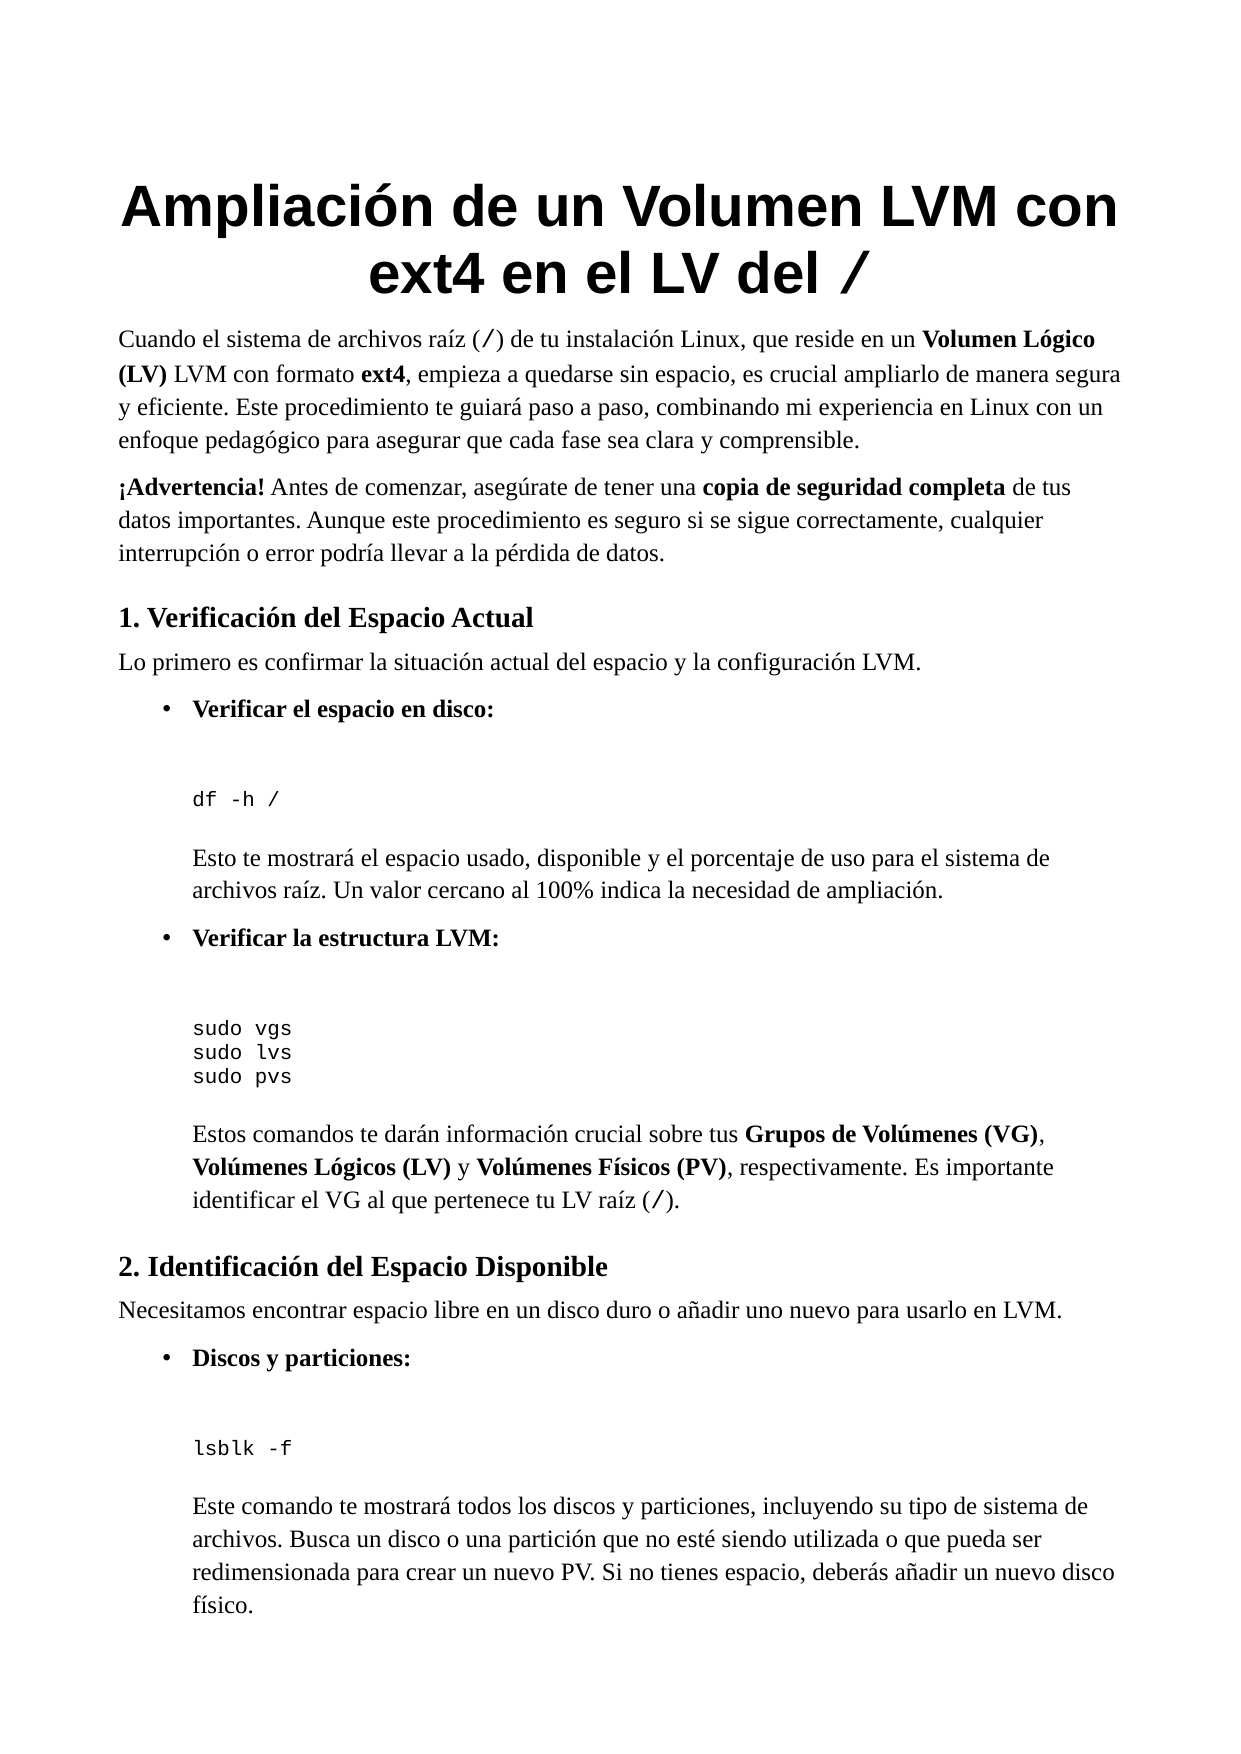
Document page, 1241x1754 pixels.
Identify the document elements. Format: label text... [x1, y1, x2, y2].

list sudo vgs [162, 1018, 1122, 1042]
title Ampliación de un Volumen LVM con ext4 en el LV del / [118, 172, 1122, 311]
list Verificar el espacio en disco: [162, 694, 1122, 723]
text Necesitamos encontrar espacio libre en un disco duro o añadir uno nuevo para usarlo en LVM. [118, 1296, 1122, 1324]
text ¡Advertencia! Antes de comenzar, asegúrate de tener una copia de seguridad completa de tus datos importantes. Aunque este procedimiento es seguro si se sigue correctamente, cualquier interrupción o error podría llevar a la pérdida de datos. [118, 472, 1122, 567]
list Verificar la estructura LVM: [162, 923, 1122, 952]
list lsblk -f [162, 1438, 1122, 1462]
list df -h / [162, 789, 1122, 813]
list Esto te mostrará el espacio usado, disponible y el porcentaje de uso para el sistema de archivos raíz. Un valor cercano al 100% indica la necesidad de ampliación. [162, 843, 1122, 904]
list Este comando te mostrará todos los discos y particiones, incluyendo su tipo de sistema de archivos. Busca un disco o una partición que no esté siendo utilizada o que pueda ser redimensionada para crear un nuevo PV. Si no tienes espacio, deberás añadir un nuevo disco físico. [162, 1491, 1122, 1619]
list sudo lvs [162, 1042, 1122, 1066]
list Discos y particiones: [162, 1343, 1122, 1372]
subtitle 1. Verificación del Espacio Actual [118, 601, 1122, 634]
list Estos comandos te darán información crucial sobre tus Grupos de Volúmenes (VG), Volúmenes Lógicos (LV) y Volúmenes Físicos (PV), respectivamente. Es importante identificar el VG al que pertenece tu LV raíz (/). [162, 1119, 1122, 1216]
text Lo primero es confirmar la situación actual del espacio y la configuración LVM. [118, 647, 1122, 675]
subtitle 2. Identificación del Espacio Disponible [118, 1249, 1122, 1283]
list sudo pvs [162, 1066, 1122, 1089]
text Cuando el sistema de archivos raíz (/) de tu instalación Linux, que reside en un Volumen Lógico (LV) LVM con formato ext4, empieza a quedarse sin espacio, es crucial ampliarlo de manera segura y eficiente. Este procedimiento te guiará paso a paso, combinando mi experiencia en Linux con un enfoque pedagógico para asegurar que cada fase sea clara y comprensible. [118, 324, 1122, 453]
